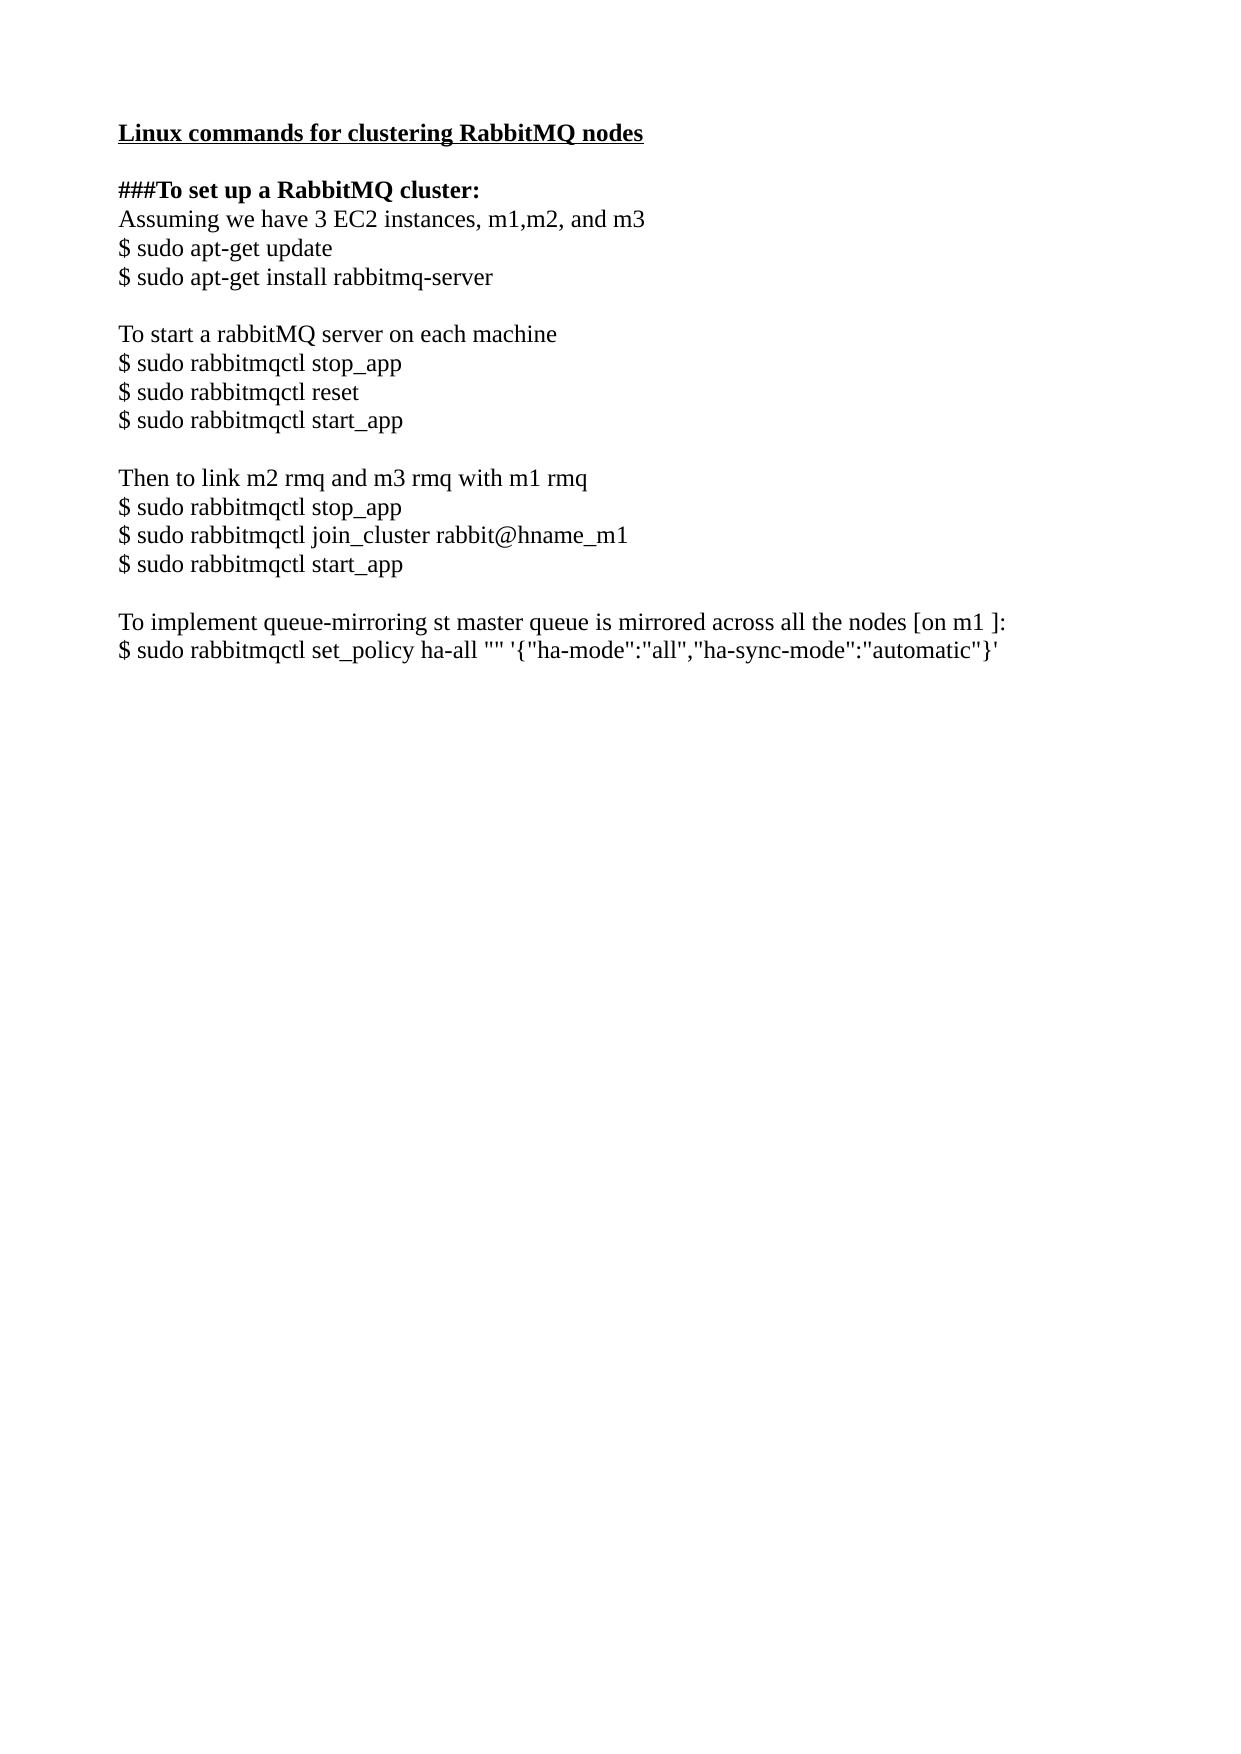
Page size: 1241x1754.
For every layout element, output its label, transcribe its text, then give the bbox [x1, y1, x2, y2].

text $ sudo rabbitmqctl reset [118, 377, 1122, 406]
text $ sudo rabbitmqctl join_cluster rabbit@hname_m1 [118, 521, 1122, 549]
text $ sudo rabbitmqctl start_app [118, 406, 1122, 434]
text Linux commands for clustering RabbitMQ nodes [118, 118, 1122, 147]
text $ sudo apt-get update [118, 233, 1122, 262]
text $ sudo apt-get install rabbitmq-server [118, 262, 1122, 291]
text Assuming we have 3 EC2 instances, m1,m2, and m3 [118, 204, 1122, 233]
text Then to link m2 rmq and m3 rmq with m1 rmq [118, 463, 1122, 492]
text $ sudo rabbitmqctl set_policy ha-all "" '{"ha-mode":"all","ha-sync-mode":"automatic"}' [118, 636, 1122, 664]
text To start a rabbitMQ server on each machine [118, 319, 1122, 348]
text To implement queue-mirroring st master queue is mirrored across all the nodes [on m1 ]: [118, 607, 1122, 636]
text ###To set up a RabbitMQ cluster: [118, 176, 1122, 204]
text $ sudo rabbitmqctl stop_app [118, 348, 1122, 377]
text $ sudo rabbitmqctl start_app [118, 549, 1122, 578]
text $ sudo rabbitmqctl stop_app [118, 492, 1122, 521]
